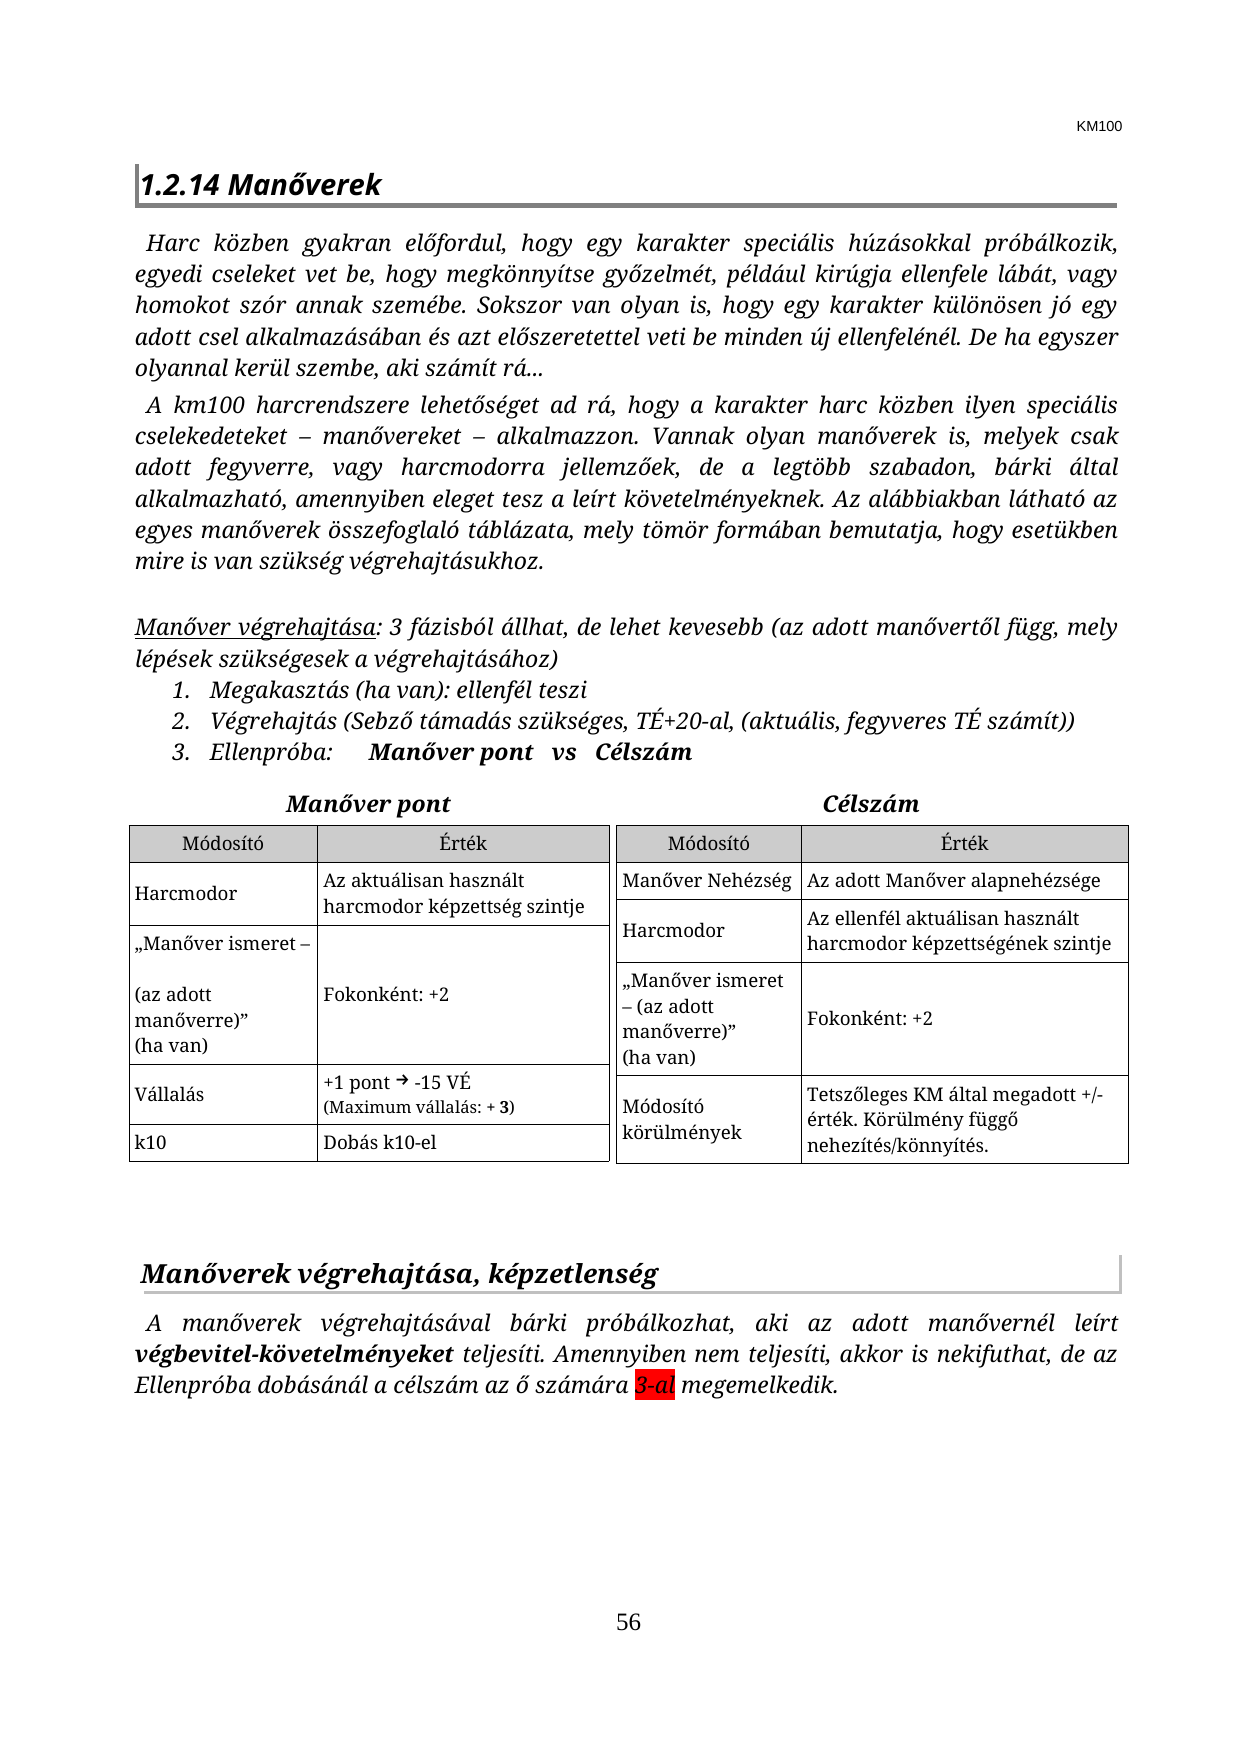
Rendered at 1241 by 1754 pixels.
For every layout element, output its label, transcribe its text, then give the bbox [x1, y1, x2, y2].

table_cell Tetszőleges KM által megadott +/- érték. Körülmény függő nehezítés/könnyítés. [802, 1076, 1128, 1163]
table_cell Fokonként: +2 [318, 926, 609, 1064]
list Megakasztás (ha van): ellenfél teszi [172, 674, 1122, 705]
text Manőver pont [128, 788, 610, 819]
text Manőver végrehajtása: 3 fázisból állhat, de lehet kevesebb (az adott manővertől függ, mely lépések szükségesek a végrehajtásához) [134, 611, 1122, 674]
table_cell „Manőver ismeret – (az adott manőverre)” (ha van) [617, 963, 801, 1075]
subtitle Manőverek [139, 164, 1122, 204]
table_header Módosító [130, 826, 317, 862]
table_cell Dobás k10-el [318, 1125, 609, 1161]
table_header Érték [318, 826, 609, 862]
table_cell Manőver Nehézség [617, 863, 801, 899]
table_cell Az ellenfél aktuálisan használt harcmodor képzettségének szintje [802, 900, 1128, 962]
table_cell k10 [130, 1125, 317, 1161]
table_cell Módosító körülmények [617, 1076, 801, 1163]
text Célszám [616, 788, 1128, 819]
table_cell +1 pont → -15 VÉ (Maximum vállalás: + 3) [318, 1065, 609, 1124]
table_cell Az aktuálisan használt harcmodor képzettség szintje [318, 863, 609, 925]
text A manőverek végrehajtásával bárki próbálkozhat, aki az adott manővernél leírt végbevitel-követelményeket teljesíti. Amennyiben nem teljesíti, akkor is nekifuthat, de az Ellenpróba dobásánál a célszám az ő számára 3-al megemelkedik. [134, 1307, 1122, 1400]
list Végrehajtás (Sebző támadás szükséges, TÉ+20-al, (aktuális, fegyveres TÉ számít)) [172, 705, 1122, 736]
table_header Módosító [617, 826, 801, 862]
table_header Érték [802, 826, 1128, 862]
list Ellenpróba: Manőver pont vs Célszám [172, 736, 1122, 767]
table_cell Az adott Manőver alapnehézsége [802, 863, 1128, 899]
table_cell Harcmodor [617, 900, 801, 962]
text A km100 harcrendszere lehetőséget ad rá, hogy a karakter harc közben ilyen speciális cselekedeteket – manővereket – alkalmazzon. Vannak olyan manőverek is, melyek csak adott fegyverre, vagy harcmodorra jellemzőek, de a legtöbb szabadon, bárki által alkalmazható, amennyiben eleget tesz a leírt követelményeknek. Az alábbiakban látható az egyes manőverek összefoglaló táblázata, mely tömör formában bemutatja, hogy esetükben mire is van szükség végrehajtásukhoz. [134, 389, 1122, 576]
text Harc közben gyakran előfordul, hogy egy karakter speciális húzásokkal próbálkozik, egyedi cseleket vet be, hogy megkönnyítse győzelmét, például kirúgja ellenfele lábát, vagy homokot szór annak szemébe. Sokszor van olyan is, hogy egy karakter különösen jó egy adott csel alkalmazásában és azt előszeretettel veti be minden új ellenfelénél. De ha egyszer olyannal kerül szembe, aki számít rá... [134, 227, 1122, 383]
table_cell „Manőver ismeret – (az adott manőverre)” (ha van) [130, 926, 317, 1064]
table_cell Harcmodor [130, 863, 317, 925]
table_cell Vállalás [130, 1065, 317, 1124]
table_cell Fokonként: +2 [802, 963, 1128, 1075]
subtitle Manőverek végrehajtása, képzetlenség [140, 1255, 1118, 1291]
